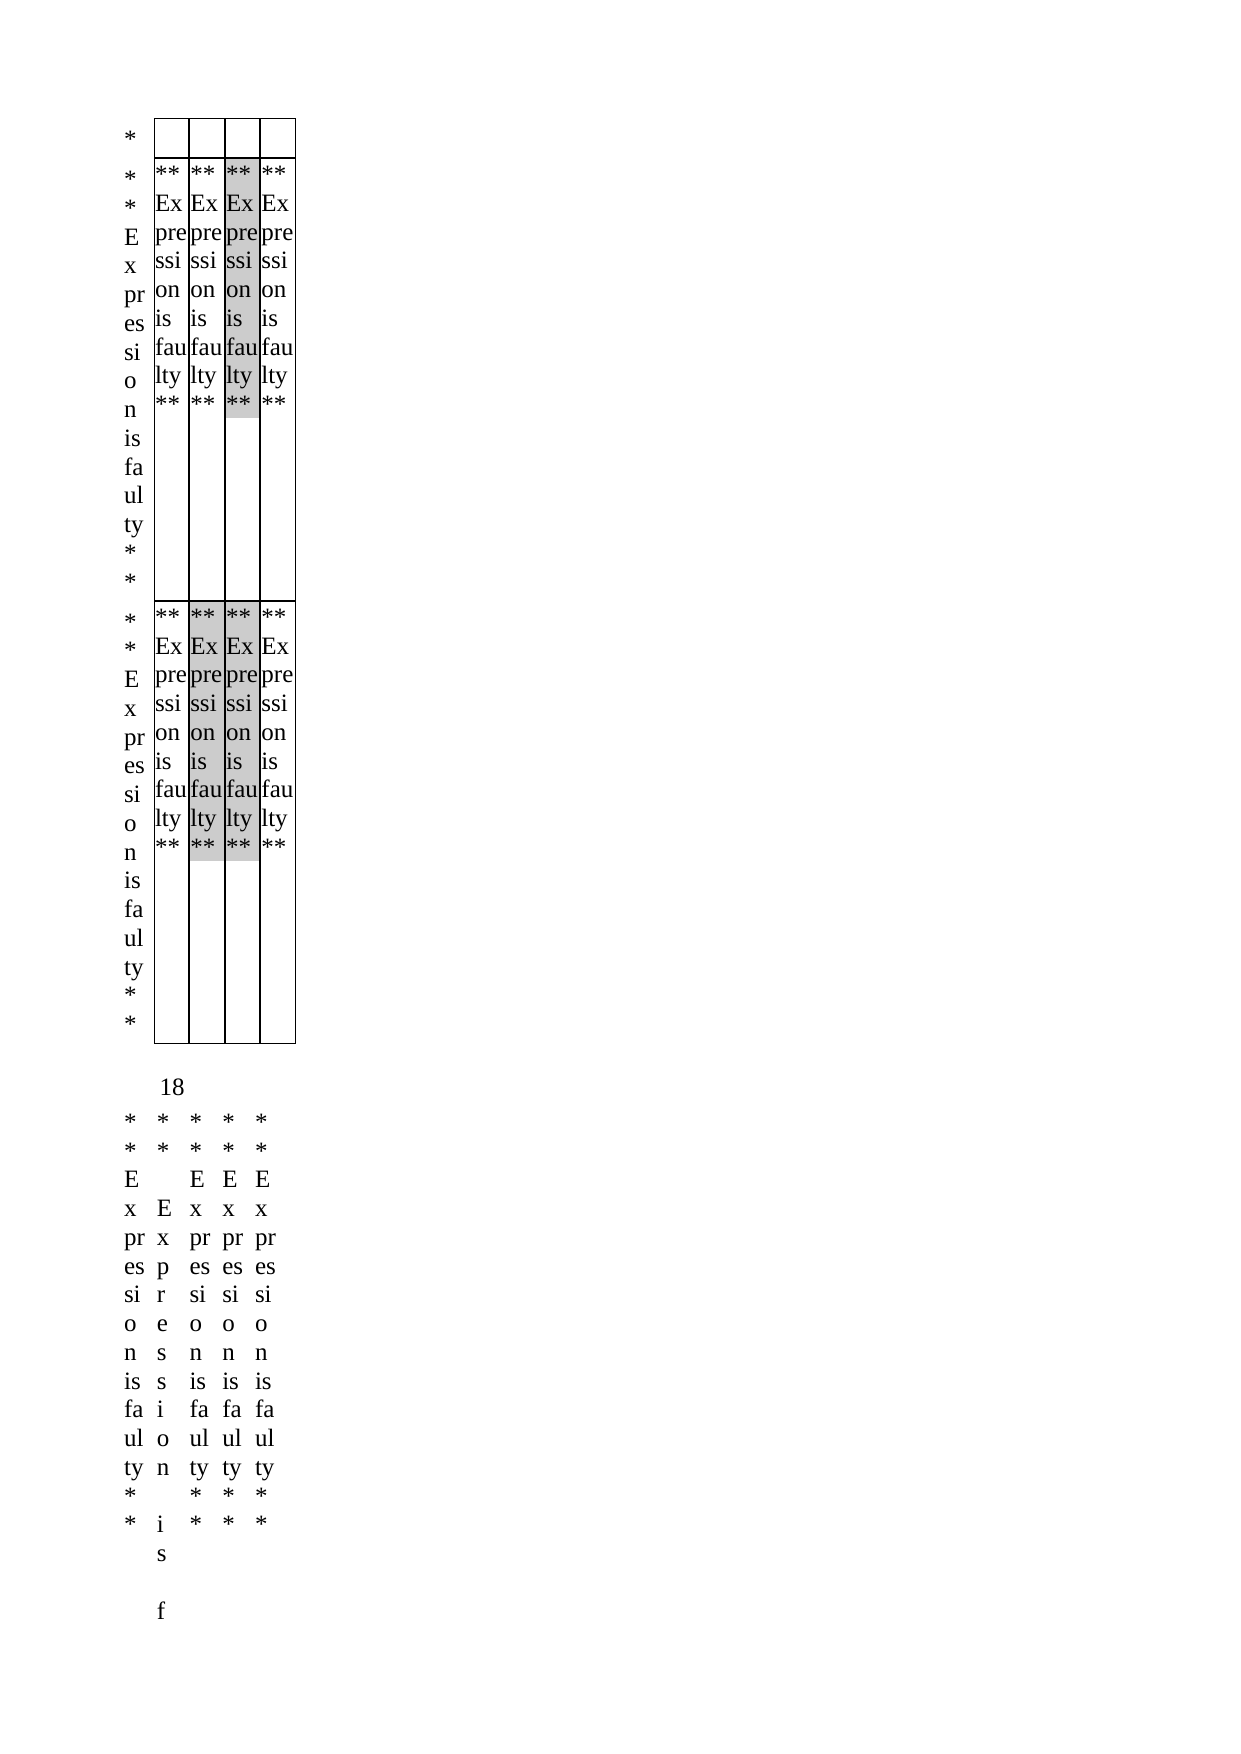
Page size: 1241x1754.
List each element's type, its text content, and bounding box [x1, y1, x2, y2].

table_cell 1,80E+308 [226, 861, 259, 1043]
table_cell 1,80E+308 [155, 159, 188, 600]
table_header 1,80E+308 [118, 1101, 151, 1630]
table_cell 1,80E+308 [261, 119, 295, 157]
text 18 [159, 1072, 1122, 1101]
table_cell 1,80E+308 [261, 159, 295, 600]
table_cell 1,80E+308 [118, 118, 154, 158]
table_cell 1,80E+308 [190, 159, 224, 600]
table_header 1,80E+308 [184, 1101, 216, 1630]
table_header 1,80E+308 [216, 1101, 249, 1630]
table_cell 1,80E+308 [261, 602, 295, 1043]
table_cell 1,80E+308 [226, 119, 259, 157]
table_cell 1,80E+308 [226, 418, 259, 600]
table_cell 1,80E+308 [118, 601, 154, 1044]
table_header 1,80E+308 [249, 1101, 282, 1630]
table_cell 1,80E+308 [190, 119, 224, 157]
table_cell 1,80E+308 [118, 158, 154, 601]
table_cell 1,80E+308 [155, 119, 188, 157]
table_cell 1,80E+308 [190, 861, 224, 1043]
table_header 1,80E+308 [151, 1101, 183, 1630]
table_cell 1,80E+308 [155, 602, 188, 1043]
